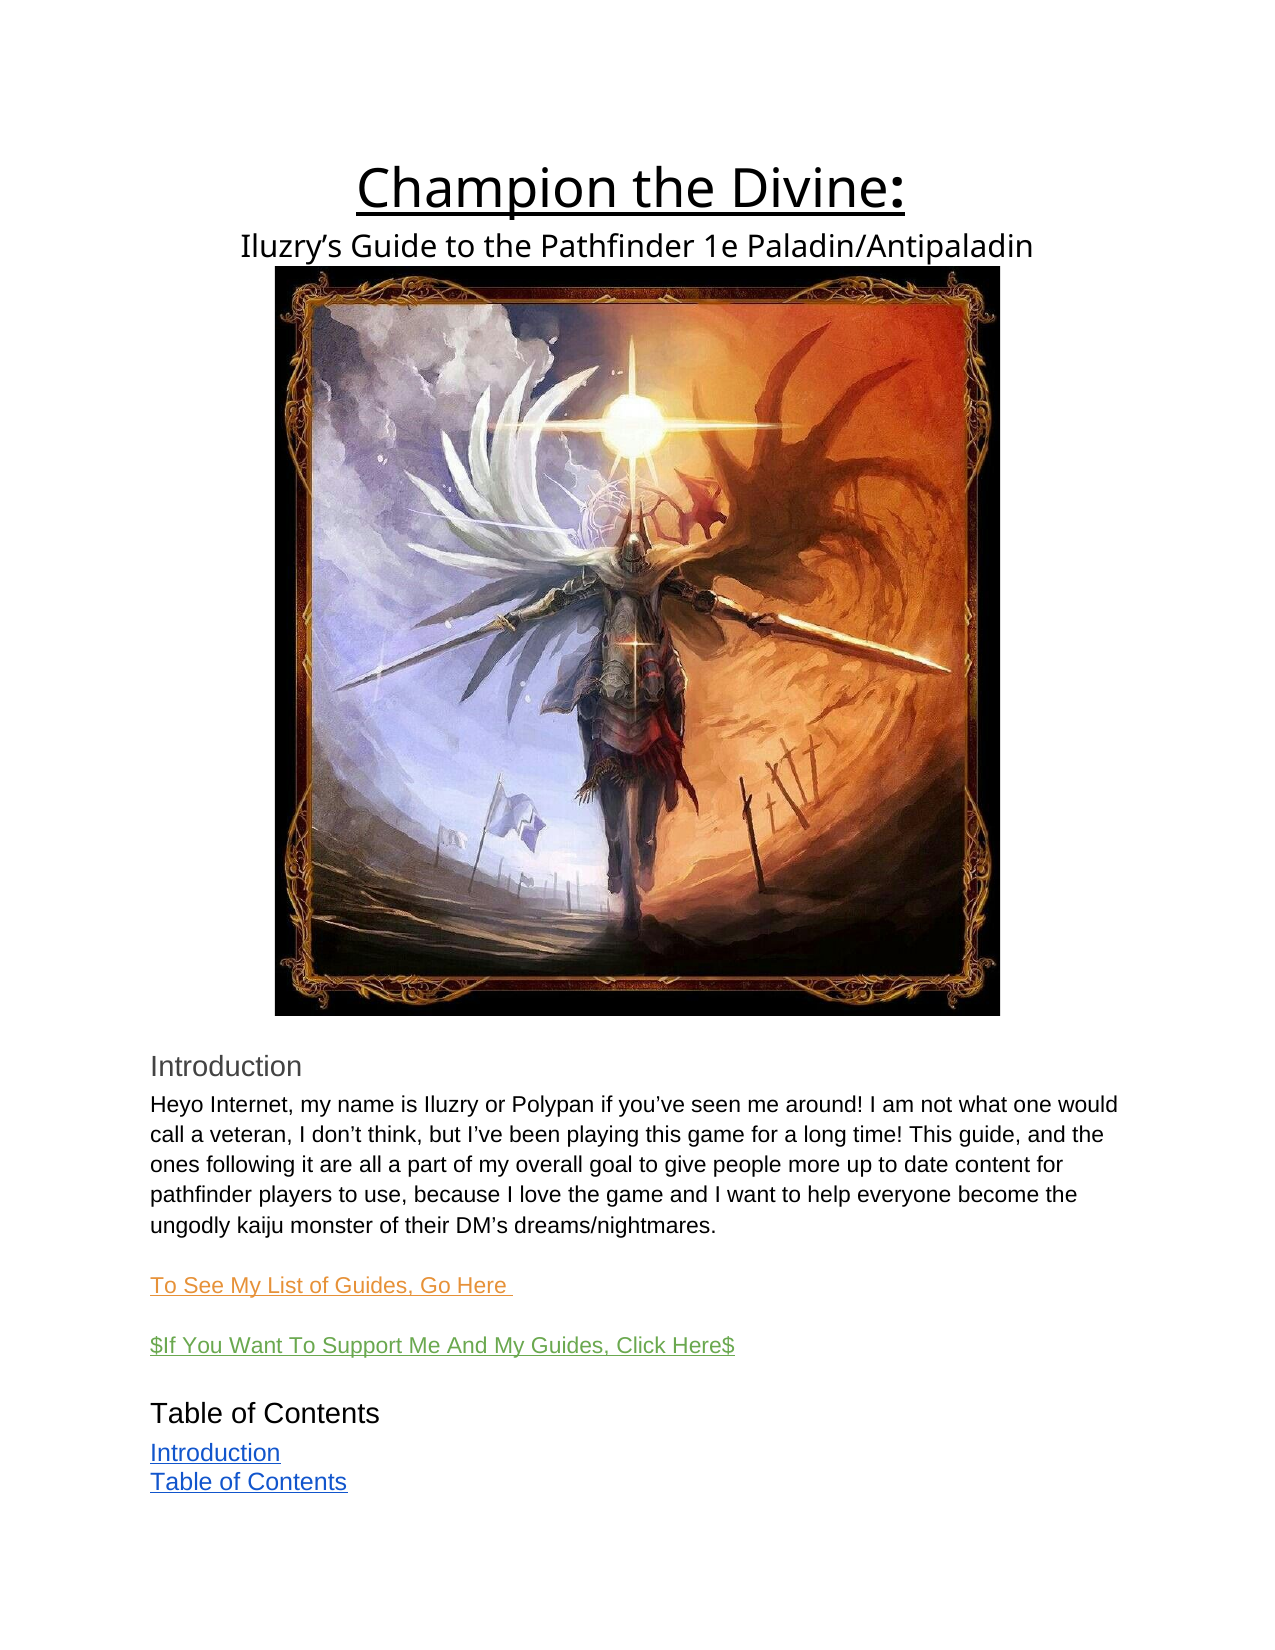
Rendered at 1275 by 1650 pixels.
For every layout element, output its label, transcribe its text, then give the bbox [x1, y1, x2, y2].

subtitle Introduction [150, 1049, 1125, 1082]
title Champion the Divine: Iluzry’s Guide to the Pathfinder 1e Paladin/Antipaladin [150, 150, 1125, 1016]
picture [274, 266, 1001, 1016]
text $If You Want To Support Me And My Guides, Click Here$ [150, 1302, 1125, 1359]
text Table of Contents [150, 1467, 1125, 1495]
text Introduction [150, 1438, 1125, 1467]
text Heyo Internet, my name is Iluzry or Polypan if you’ve seen me around! I am not what one would call a veteran, I don’t think, but I’ve been playing this game for a long time! This guide, and the ones following it are all a part of my overall goal to give people more up to date content for pathfinder players to use, because I love the game and I want to help everyone become the ungodly kaiju monster of their DM’s dreams/nightmares. To See My List of Guides, Go Here [150, 1091, 1125, 1298]
subtitle Table of Contents [150, 1396, 1125, 1429]
